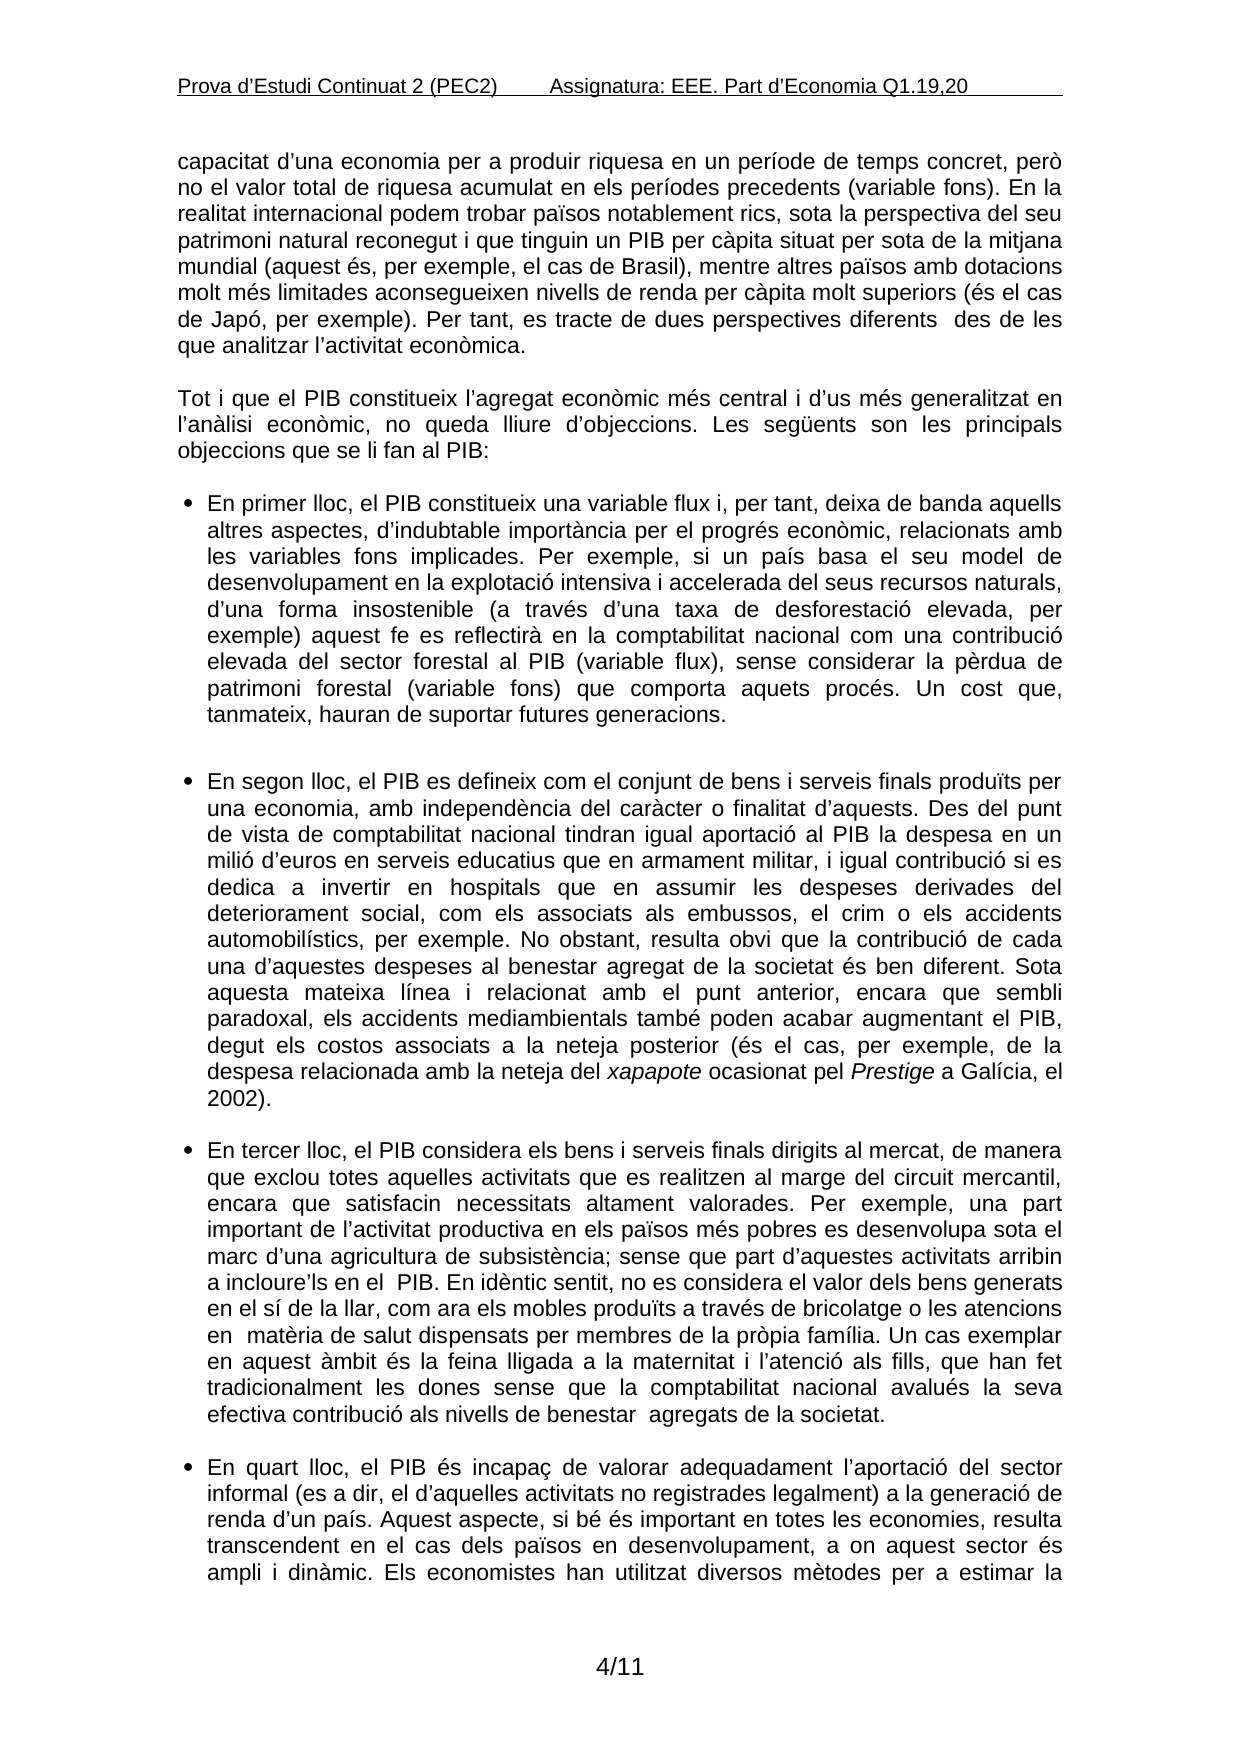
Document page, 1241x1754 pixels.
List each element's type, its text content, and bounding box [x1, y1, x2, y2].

text Tot i que el PIB constitueix l’agregat econòmic més central i d’us més generalitzat en l’anàlisi econòmic, no queda lliure d’objeccions. Les següents son les principals objeccions que se li fan al PIB: [177, 385, 1063, 464]
list En segon lloc, el PIB es defineix com el conjunt de bens i serveis finals produïts per una economia, amb independència del caràcter o finalitat d’aquests. Des del punt de vista de comptabilitat nacional tindran igual aportació al PIB la despesa en un milió d’euros en serveis educatius que en armament militar, i igual contribució si es dedica a invertir en hospitals que en assumir les despeses derivades del deteriorament social, com els associats als embussos, el crim o els accidents automobilístics, per exemple. No obstant, resulta obvi que la contribució de cada una d’aquestes despeses al benestar agregat de la societat és ben diferent. Sota aquesta mateixa línea i relacionat amb el punt anterior, encara que sembli paradoxal, els accidents mediambientals també poden acabar augmentant el PIB, degut els costos associats a la neteja posterior (és el cas, per exemple, de la despesa relacionada amb la neteja del xapapote ocasionat pel Prestige a Galícia, el 2002). [184, 768, 1063, 1111]
text capacitat d’una economia per a produir riquesa en un període de temps concret, però no el valor total de riquesa acumulat en els períodes precedents (variable fons). En la realitat internacional podem trobar països notablement rics, sota la perspectiva del seu patrimoni natural reconegut i que tinguin un PIB per càpita situat per sota de la mitjana mundial (aquest és, per exemple, el cas de Brasil), mentre altres països amb dotacions molt més limitades aconsegueixen nivells de renda per càpita molt superiors (és el cas de Japó, per exemple). Per tant, es tracte de dues perspectives diferents des de les que analitzar l’activitat econòmica. [177, 148, 1063, 358]
list En quart lloc, el PIB és incapaç de valorar adequadament l’aportació del sector informal (es a dir, el d’aquelles activitats no registrades legalment) a la generació de renda d’un país. Aquest aspecte, si bé és important en totes les economies, resulta transcendent en el cas dels països en desenvolupament, a on aquest sector és ampli i dinàmic. Els economistes han utilitzat diversos mètodes per a estimar la [184, 1453, 1063, 1585]
list En primer lloc, el PIB constitueix una variable flux i, per tant, deixa de banda aquells altres aspectes, d’indubtable importància per el progrés econòmic, relacionats amb les variables fons implicades. Per exemple, si un país basa el seu model de desenvolupament en la explotació intensiva i accelerada del seus recursos naturals, d’una forma insostenible (a través d’una taxa de desforestació elevada, per exemple) aquest fe es reflectirà en la comptabilitat nacional com una contribució elevada del sector forestal al PIB (variable flux), sense considerar la pèrdua de patrimoni forestal (variable fons) que comporta aquets procés. Un cost que, tanmateix, hauran de suportar futures generacions. [184, 490, 1063, 727]
list En tercer lloc, el PIB considera els bens i serveis finals dirigits al mercat, de manera que exclou totes aquelles activitats que es realitzen al marge del circuit mercantil, encara que satisfacin necessitats altament valorades. Per exemple, una part important de l’activitat productiva en els països més pobres es desenvolupa sota el marc d’una agricultura de subsistència; sense que part d’aquestes activitats arribin a incloure’ls en el PIB. En idèntic sentit, no es considera el valor dels bens generats en el sí de la llar, com ara els mobles produïts a través de bricolatge o les atencions en matèria de salut dis­pensats per membres de la pròpia família. Un cas exemplar en aquest àmbit és la feina lligada a la maternitat i l’atenció als fills, que han fet tradicionalment les dones sense que la comptabilitat nacional avalués la seva efectiva contribució als nivells de benestar agregats de la societat. [184, 1137, 1063, 1427]
